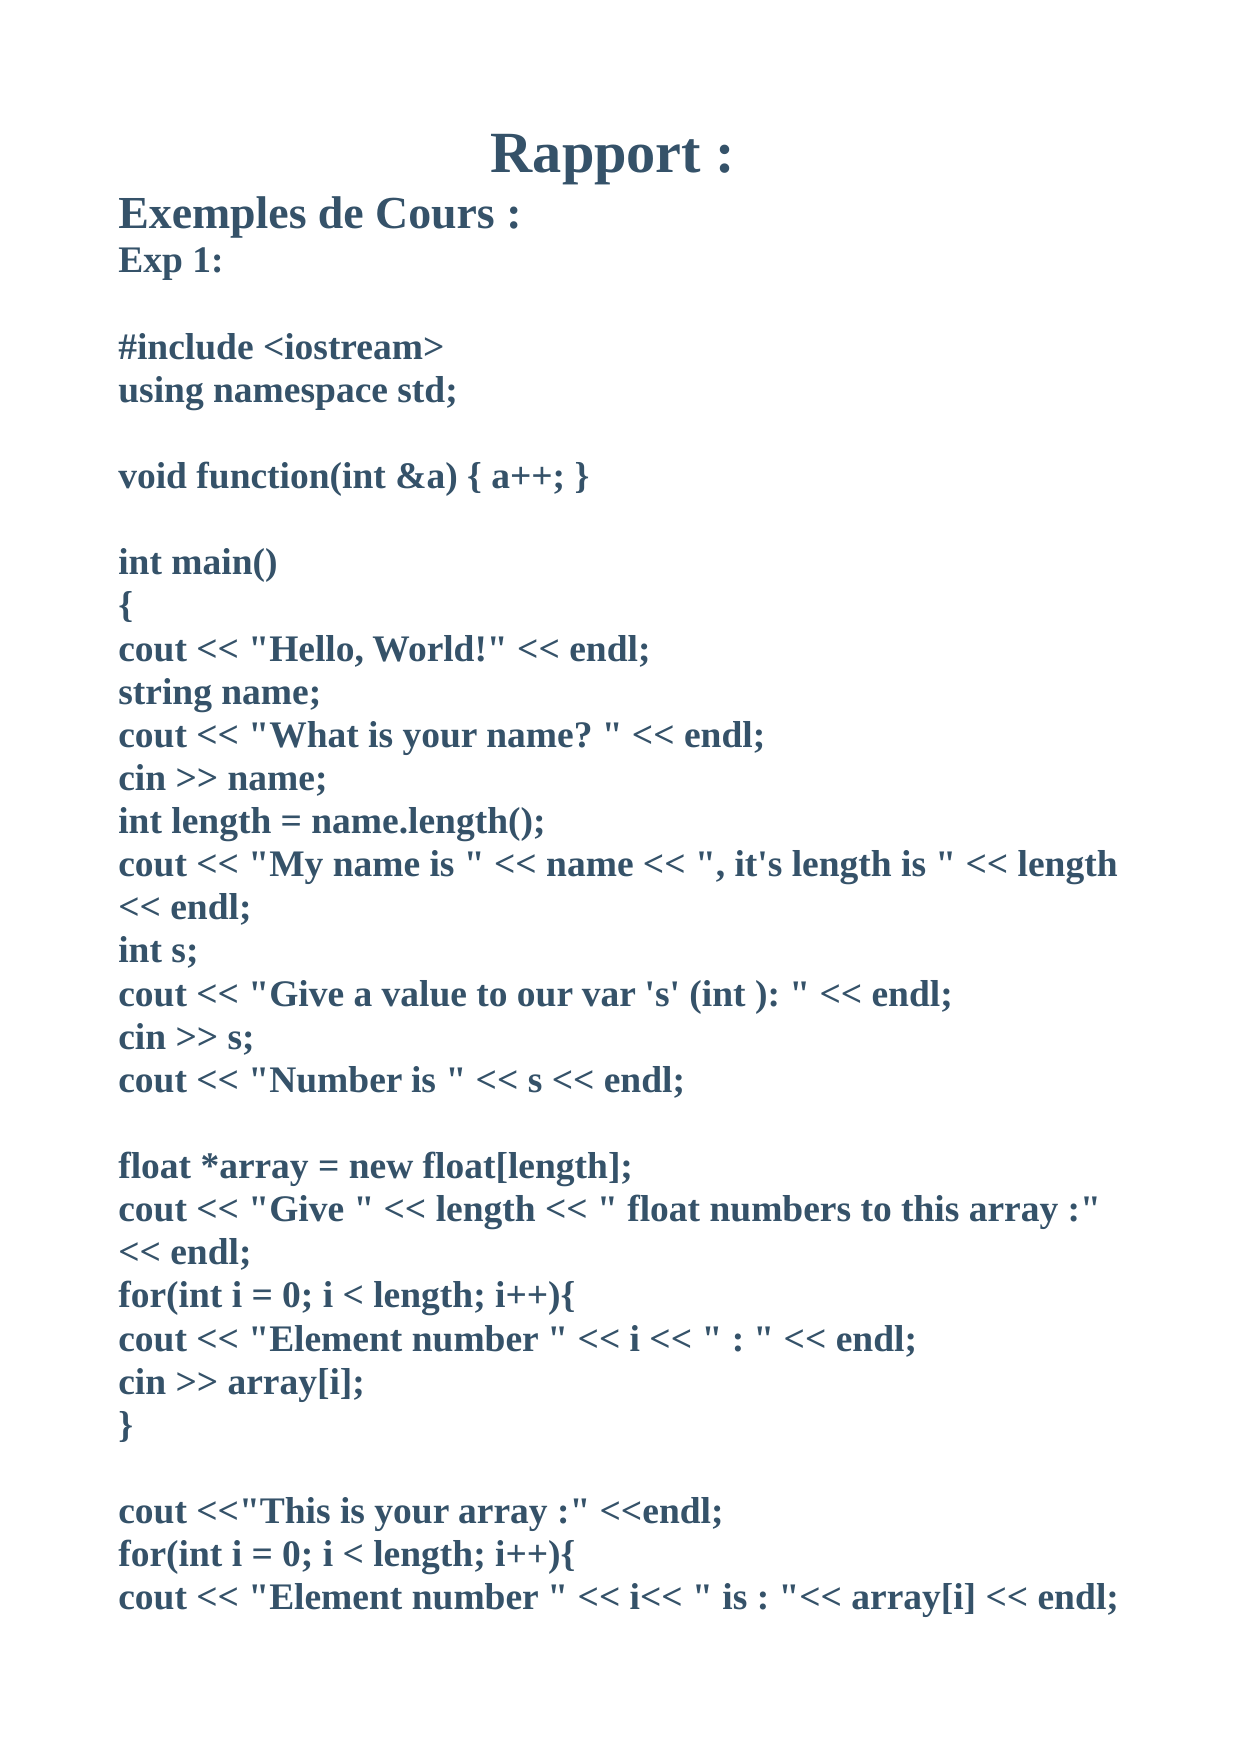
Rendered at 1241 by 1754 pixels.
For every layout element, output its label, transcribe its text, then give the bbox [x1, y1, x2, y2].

text cout << "Hello, World!" << endl; [118, 626, 1122, 669]
text Exemples de Cours : [118, 185, 1122, 238]
text Exp 1: [118, 238, 1122, 281]
text float *array = new float[length]; [118, 1143, 1122, 1187]
text int main() [118, 540, 1122, 583]
text using namespace std; [118, 367, 1122, 410]
text cin >> s; [118, 1014, 1122, 1057]
text { [118, 583, 1122, 626]
text cout << "Give a value to our var 's' (int ): " << endl; [118, 971, 1122, 1014]
text cout << "Element number " << i<< " is : "<< array[i] << endl; [118, 1575, 1122, 1618]
text cout <<"This is your array :" <<endl; [118, 1488, 1122, 1532]
text Rapport : [118, 118, 1122, 185]
text int length = name.length(); [118, 798, 1122, 842]
text #include <iostream> [118, 324, 1122, 367]
text cout << "Number is " << s << endl; [118, 1057, 1122, 1100]
text void function(int &a) { a++; } [118, 453, 1122, 497]
text cout << "Give " << length << " float numbers to this array :" << endl; [118, 1187, 1122, 1273]
text for(int i = 0; i < length; i++){ [118, 1532, 1122, 1575]
text cout << "My name is " << name << ", it's length is " << length << endl; [118, 842, 1122, 928]
text int s; [118, 928, 1122, 971]
text string name; [118, 669, 1122, 712]
text cout << "What is your name? " << endl; [118, 712, 1122, 755]
text cin >> array[i]; [118, 1359, 1122, 1402]
text cout << "Element number " << i << " : " << endl; [118, 1316, 1122, 1359]
text } [118, 1402, 1122, 1445]
text for(int i = 0; i < length; i++){ [118, 1273, 1122, 1316]
text cin >> name; [118, 755, 1122, 798]
